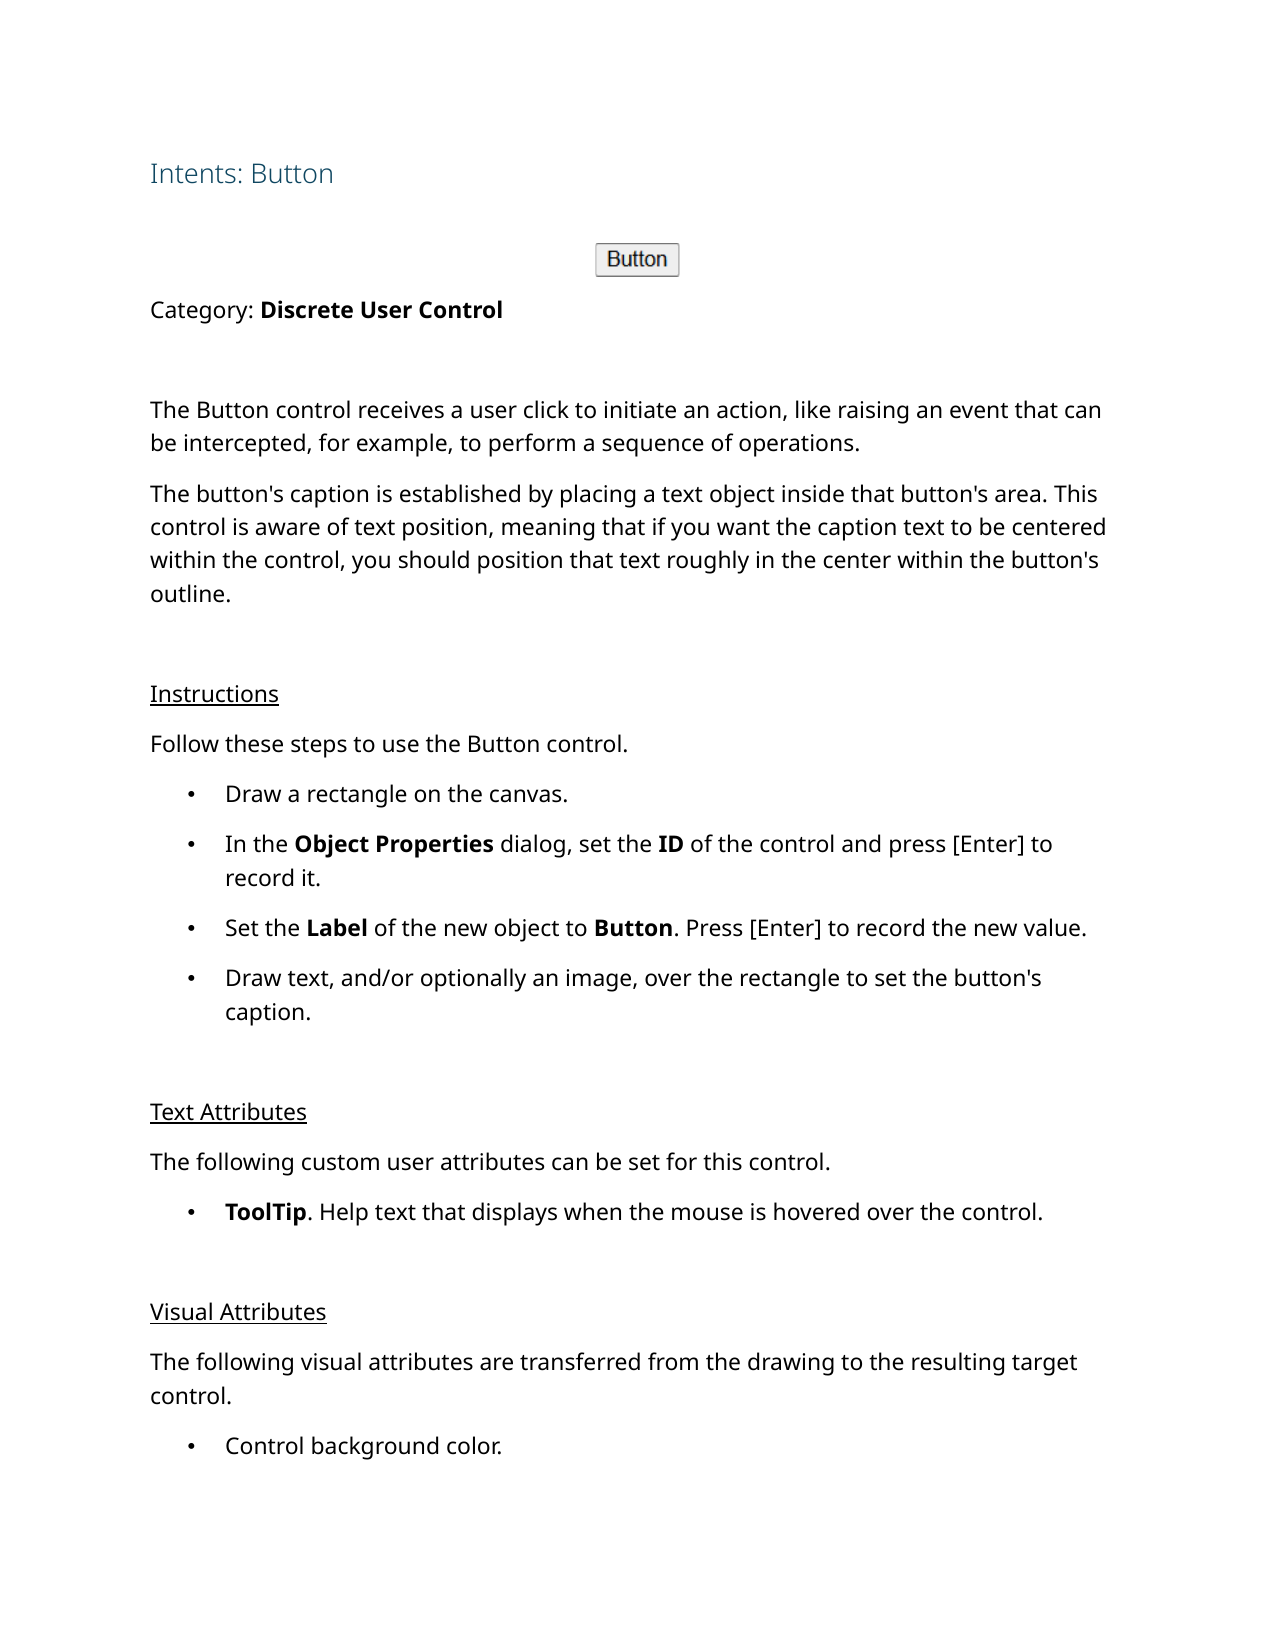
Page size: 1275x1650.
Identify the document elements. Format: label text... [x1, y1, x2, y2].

list Control background color. [187, 1430, 1125, 1461]
picture [595, 243, 680, 277]
list In the Object Properties dialog, set the ID of the control and press [Enter] to record it. [187, 828, 1125, 893]
text The button's caption is established by placing a text object inside that button's area. This control is aware of text position, meaning that if you want the caption text to be centered within the control, you should position that text roughly in the center within the button's outline. [150, 477, 1125, 609]
text Text Attributes [150, 1096, 1125, 1127]
list Set the Label of the new object to Button. Press [Enter] to record the new value. [187, 912, 1125, 943]
list ToolTip. Help text that displays when the mouse is hovered over the control. [187, 1196, 1125, 1227]
text Follow these steps to use the Button control. [150, 728, 1125, 759]
text The following custom user attributes can be set for this control. [150, 1146, 1125, 1177]
text Instructions [150, 678, 1125, 709]
list Draw text, and/or optionally an image, over the rectangle to set the button's caption. [187, 962, 1125, 1027]
text Visual Attributes [150, 1296, 1125, 1327]
text The Button control receives a user click to initiate an action, like raising an event that can be intercepted, for example, to perform a sequence of operations. [150, 394, 1125, 459]
text The following visual attributes are transferred from the drawing to the resulting target control. [150, 1346, 1125, 1411]
text Category: Discrete User Control [150, 294, 1125, 325]
list Draw a rectangle on the canvas. [187, 778, 1125, 809]
subtitle Intents: Button [150, 154, 1125, 191]
